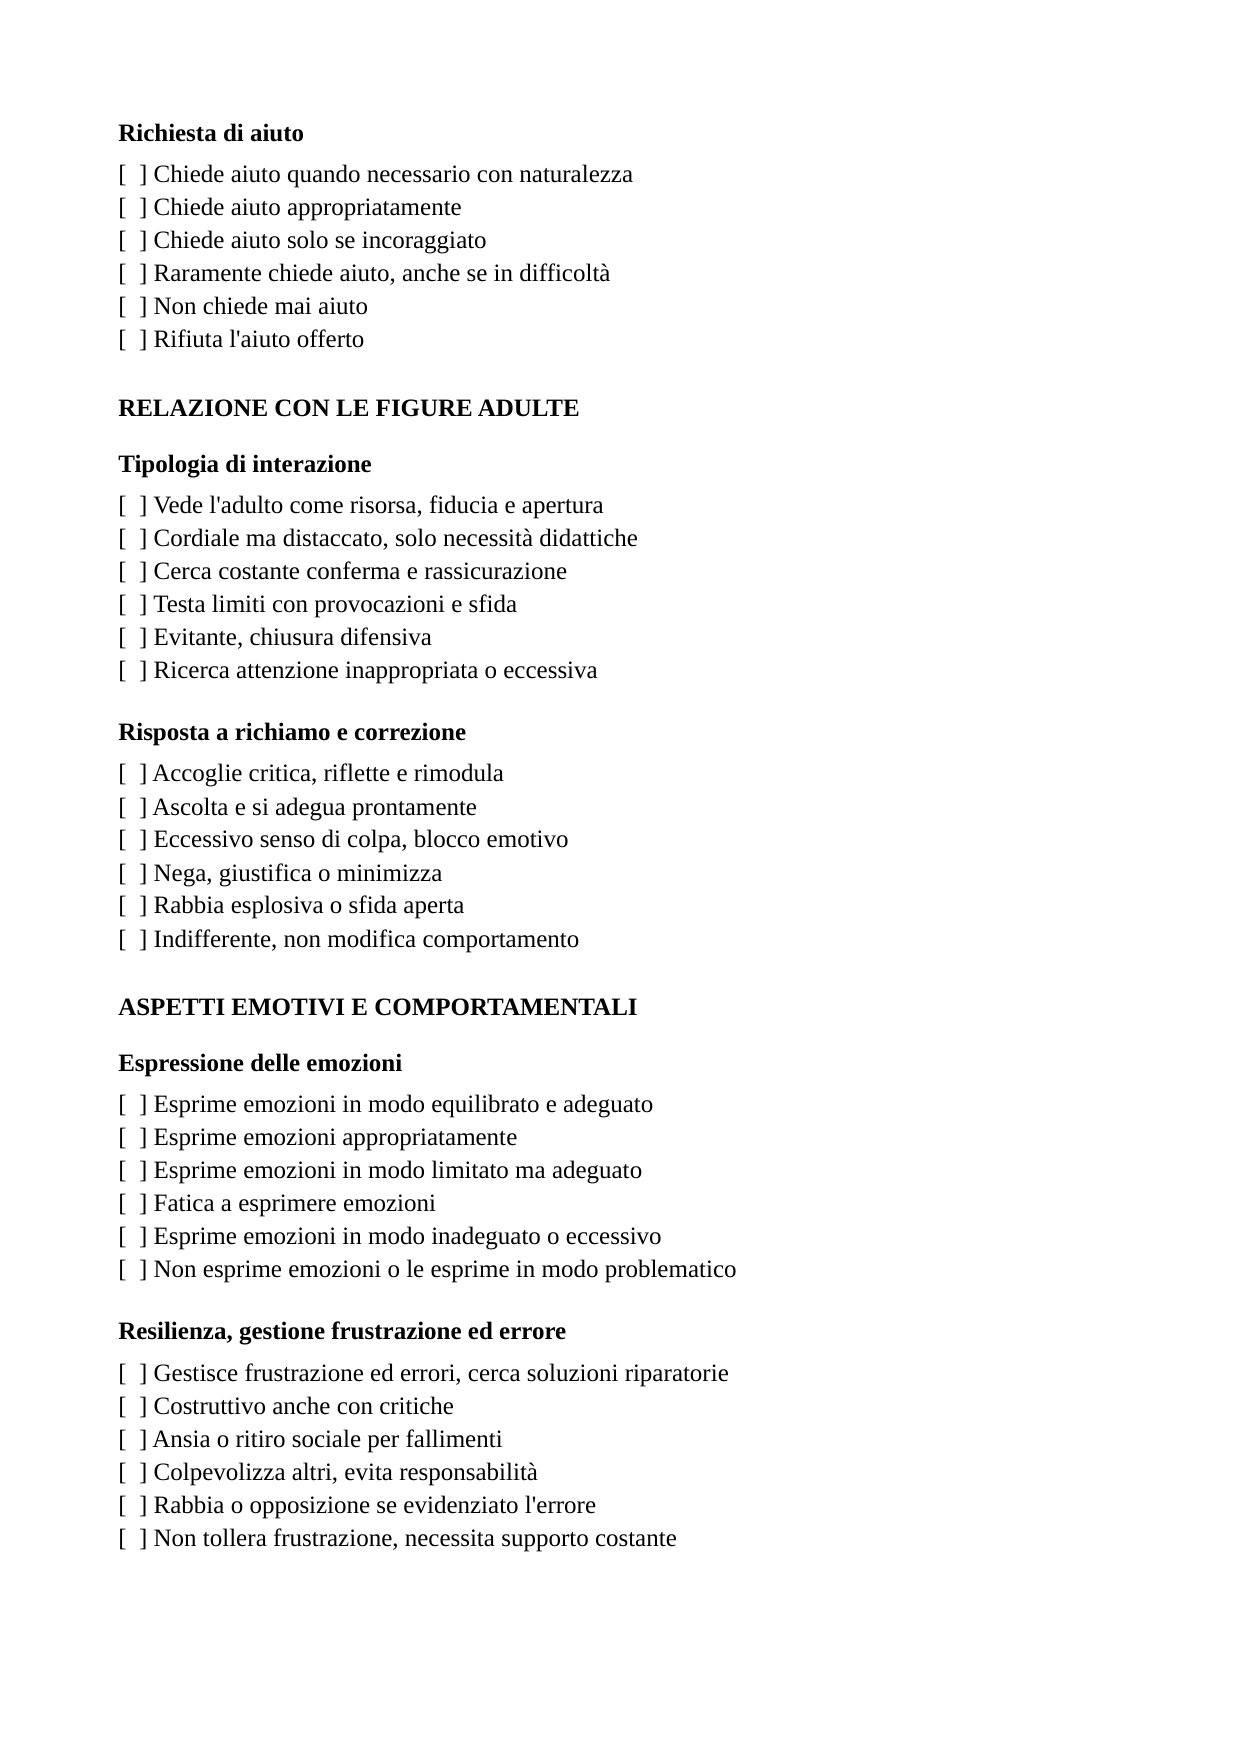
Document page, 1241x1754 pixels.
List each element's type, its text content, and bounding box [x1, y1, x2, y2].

text [ ] Non tollera frustrazione, necessita supporto costante [118, 1523, 1122, 1552]
text [ ] Esprime emozioni in modo equilibrato e adeguato [118, 1089, 1122, 1118]
text [ ] Ascolta e si adegua prontamente [118, 792, 1122, 820]
text [ ] Accoglie critica, riflette e rimodula [118, 758, 1122, 787]
text [ ] Ricerca attenzione inappropriata o eccessiva [118, 655, 1122, 684]
text [ ] Esprime emozioni in modo inadeguato o eccessivo [118, 1221, 1122, 1250]
text [ ] Indifferente, non modifica comportamento [118, 924, 1122, 952]
subtitle ASPETTI EMOTIVI E COMPORTAMENTALI [118, 992, 1122, 1021]
text [ ] Rabbia esplosiva o sfida aperta [118, 891, 1122, 919]
text [ ] Raramente chiede aiuto, anche se in difficoltà [118, 258, 1122, 287]
subtitle Risposta a richiamo e correzione [118, 717, 1122, 746]
text [ ] Gestisce frustrazione ed errori, cerca soluzioni riparatorie [118, 1358, 1122, 1386]
subtitle Tipologia di interazione [118, 449, 1122, 477]
text [ ] Eccessivo senso di colpa, blocco emotivo [118, 824, 1122, 853]
text [ ] Chiede aiuto quando necessario con naturalezza [118, 159, 1122, 188]
subtitle Resilienza, gestione frustrazione ed errore [118, 1316, 1122, 1345]
text [ ] Esprime emozioni appropriatamente [118, 1122, 1122, 1151]
text [ ] Fatica a esprimere emozioni [118, 1188, 1122, 1217]
text [ ] Rifiuta l'aiuto offerto [118, 324, 1122, 353]
text [ ] Ansia o ritiro sociale per fallimenti [118, 1424, 1122, 1452]
text [ ] Colpevolizza altri, evita responsabilità [118, 1457, 1122, 1486]
text [ ] Evitante, chiusura difensiva [118, 622, 1122, 651]
text [ ] Testa limiti con provocazioni e sfida [118, 589, 1122, 618]
text [ ] Nega, giustifica o minimizza [118, 858, 1122, 886]
subtitle RELAZIONE CON LE FIGURE ADULTE [118, 393, 1122, 422]
text [ ] Costruttivo anche con critiche [118, 1391, 1122, 1419]
text [ ] Cerca costante conferma e rassicurazione [118, 556, 1122, 585]
text [ ] Cordiale ma distaccato, solo necessità didattiche [118, 523, 1122, 552]
subtitle Richiesta di aiuto [118, 118, 1122, 147]
subtitle Espressione delle emozioni [118, 1048, 1122, 1077]
text [ ] Rabbia o opposizione se evidenziato l'errore [118, 1490, 1122, 1518]
text [ ] Non chiede mai aiuto [118, 291, 1122, 320]
text [ ] Chiede aiuto solo se incoraggiato [118, 225, 1122, 254]
text [ ] Chiede aiuto appropriatamente [118, 192, 1122, 221]
text [ ] Vede l'adulto come risorsa, fiducia e apertura [118, 490, 1122, 519]
text [ ] Non esprime emozioni o le esprime in modo problematico [118, 1254, 1122, 1283]
text [ ] Esprime emozioni in modo limitato ma adeguato [118, 1155, 1122, 1184]
